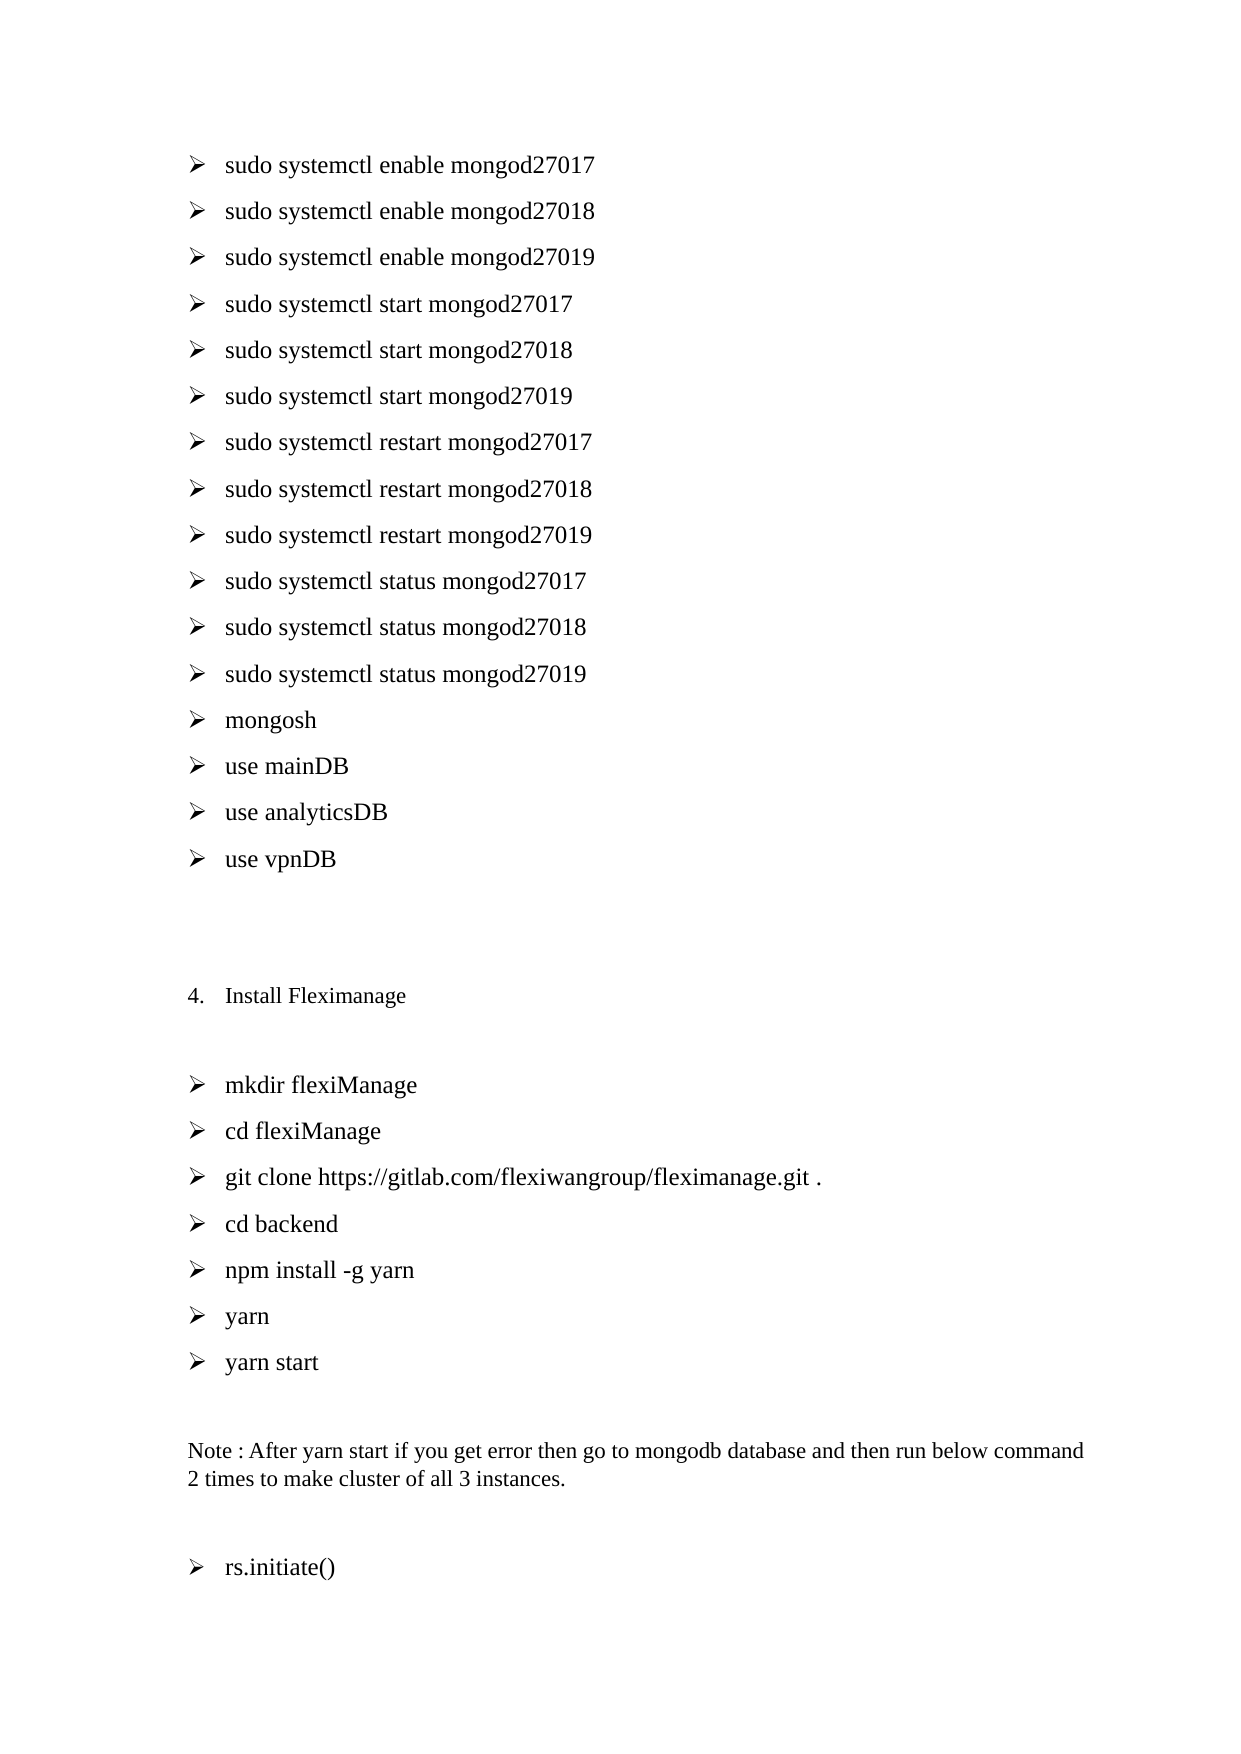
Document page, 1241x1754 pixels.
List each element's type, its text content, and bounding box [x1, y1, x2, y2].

list mkdir flexiManage [187, 1070, 1090, 1099]
list sudo systemctl start mongod27019 [187, 381, 1090, 410]
list sudo systemctl enable mongod27019 [187, 242, 1090, 271]
list yarn [187, 1301, 1090, 1330]
list use vpnDB [187, 844, 1090, 872]
list mongosh [187, 705, 1090, 734]
list cd backend [187, 1209, 1090, 1237]
list sudo systemctl start mongod27018 [187, 335, 1090, 364]
list cd flexiManage [187, 1116, 1090, 1145]
list sudo systemctl restart mongod27019 [187, 520, 1090, 549]
list sudo systemctl status mongod27017 [187, 566, 1090, 595]
list sudo systemctl restart mongod27017 [187, 427, 1090, 456]
list yarn start [187, 1347, 1090, 1376]
list use mainDB [187, 751, 1090, 780]
list rs.initiate() [187, 1552, 1090, 1581]
list sudo systemctl enable mongod27018 [187, 196, 1090, 225]
list sudo systemctl start mongod27017 [187, 289, 1090, 317]
list sudo systemctl status mongod27018 [187, 612, 1090, 641]
list Install Fleximanage [187, 982, 1090, 1009]
text Note : After yarn start if you get error then go to mongodb database and then run below command 2 times to make cluster of all 3 instances. [187, 1437, 1090, 1491]
list npm install -g yarn [187, 1255, 1090, 1284]
list sudo systemctl restart mongod27018 [187, 474, 1090, 502]
list use analyticsDB [187, 797, 1090, 826]
list sudo systemctl enable mongod27017 [187, 150, 1090, 179]
list sudo systemctl status mongod27019 [187, 659, 1090, 687]
list git clone https://gitlab.com/flexiwangroup/fleximanage.git . [187, 1162, 1090, 1191]
